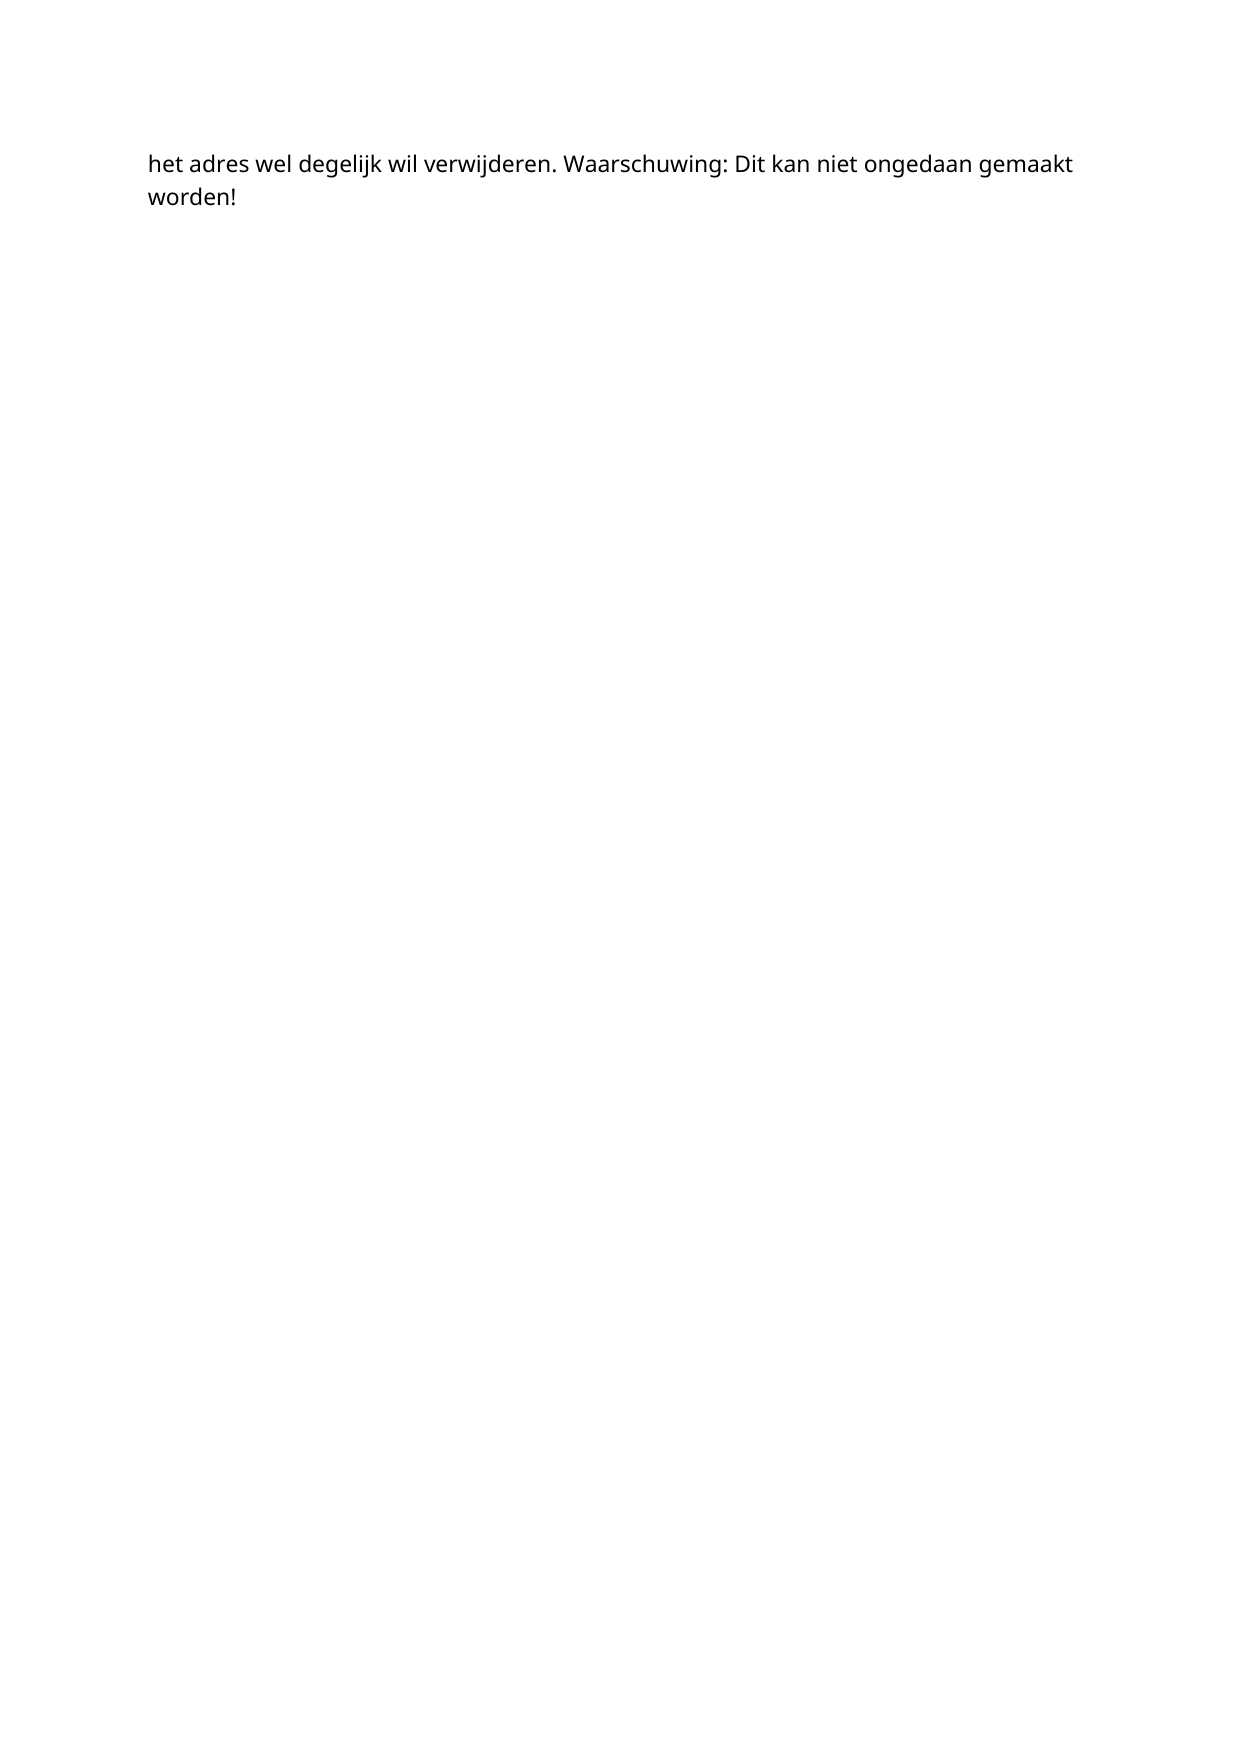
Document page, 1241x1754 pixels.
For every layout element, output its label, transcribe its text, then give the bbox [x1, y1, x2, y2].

text Als u een adres permanent wil verwijderen, dan klikt u op de knop ‘Verwijderen’ naast het adres die u wil verwijderen. Er verschijnt een venster waarin u moet bevestigen of u het adres wel degelijk wil verwijderen. Waarschuwing: Dit kan niet ongedaan gemaakt worden! [148, 148, 1093, 212]
